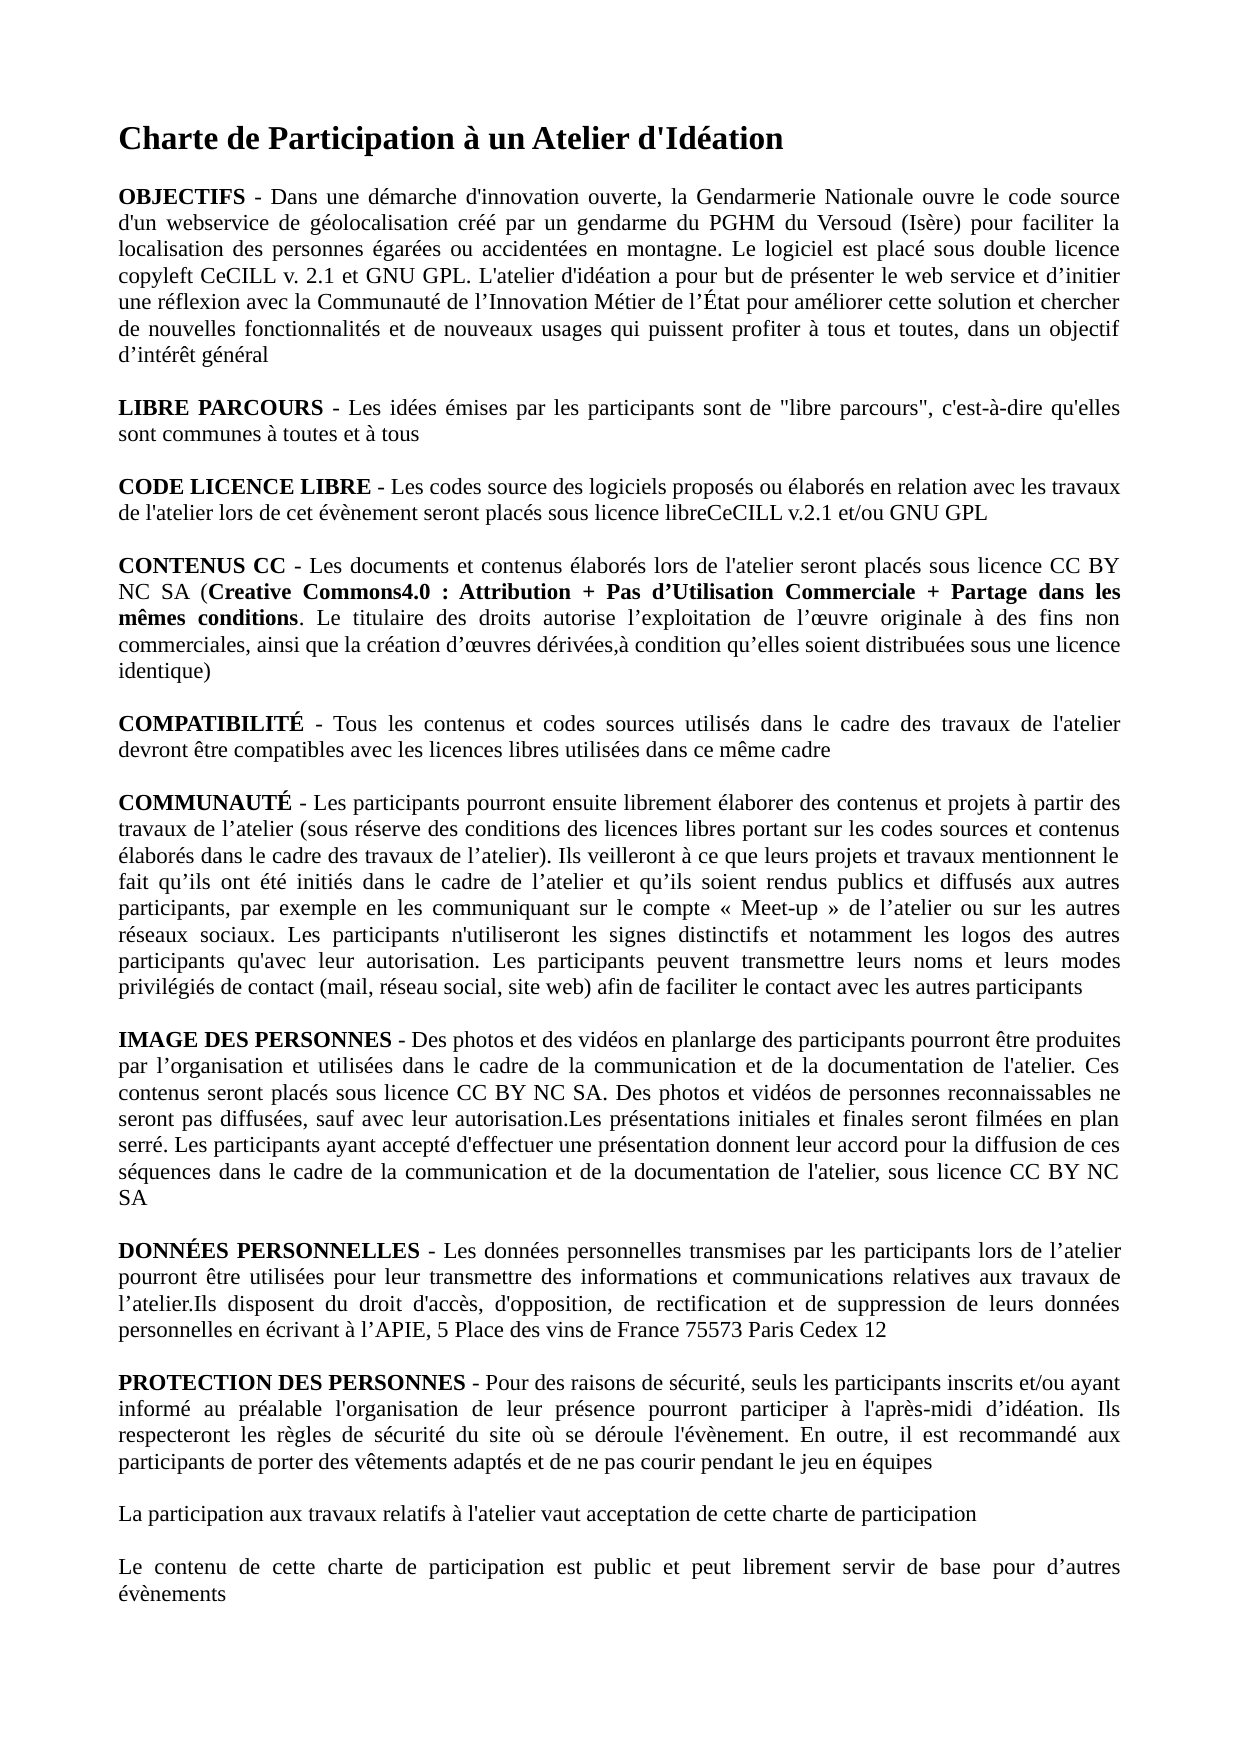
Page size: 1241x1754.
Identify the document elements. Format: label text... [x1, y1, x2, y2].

text IMAGE DES PERSONNES - Des photos et des vidéos en planlarge des participants pourront être produites par l’organisation et utilisées dans le cadre de la communication et de la documentation de l'atelier. Ces contenus seront placés sous licence CC BY NC SA. Des photos et vidéos de personnes reconnaissables ne seront pas diffusées, sauf avec leur autorisation.Les présentations initiales et finales seront filmées en plan serré. Les participants ayant accepté d'effectuer une présentation donnent leur accord pour la diffusion de ces séquences dans le cadre de la communication et de la documentation de l'atelier, sous licence CC BY NC SA [118, 1026, 1122, 1211]
text COMPATIBILITÉ - Tous les contenus et codes sources utilisés dans le cadre des travaux de l'atelier devront être compatibles avec les licences libres utilisées dans ce même cadre [118, 710, 1122, 763]
text LIBRE PARCOURS - Les idées émises par les participants sont de "libre parcours", c'est-à-dire qu'elles sont communes à toutes et à tous [118, 394, 1122, 446]
text La participation aux travaux relatifs à l'atelier vaut acceptation de cette charte de participation [118, 1501, 1122, 1527]
text CODE LICENCE LIBRE - Les codes source des logiciels proposés ou élaborés en relation avec les travaux de l'atelier lors de cet évènement seront placés sous licence libreCeCILL v.2.1 et/ou GNU GPL [118, 473, 1122, 525]
text DONNÉES PERSONNELLES - Les données personnelles transmises par les participants lors de l’atelier pourront être utilisées pour leur transmettre des informations et communications relatives aux travaux de l’atelier.Ils disposent du droit d'accès, d'opposition, de rectification et de suppression de leurs données personnelles en écrivant à l’APIE, 5 Place des vins de France 75573 Paris Cedex 12 [118, 1237, 1122, 1342]
text Charte de Participation à un Atelier d'Idéation [118, 118, 1122, 156]
text PROTECTION DES PERSONNES - Pour des raisons de sécurité, seuls les participants inscrits et/ou ayant informé au préalable l'organisation de leur présence pourront participer à l'après-midi d’idéation. Ils respecteront les règles de sécurité du site où se déroule l'évènement. En outre, il est recommandé aux participants de porter des vêtements adaptés et de ne pas courir pendant le jeu en équipes [118, 1369, 1122, 1474]
text CONTENUS CC - Les documents et contenus élaborés lors de l'atelier seront placés sous licence CC BY NC SA (Creative Commons4.0 : Attribution + Pas d’Utilisation Commerciale + Partage dans les mêmes conditions. Le titulaire des droits autorise l’exploitation de l’œuvre originale à des fins non commerciales, ainsi que la création d’œuvres dérivées,à condition qu’elles soient distribuées sous une licence identique) [118, 552, 1122, 683]
text Le contenu de cette charte de participation est public et peut librement servir de base pour d’autres évènements [118, 1553, 1122, 1606]
text OBJECTIFS - Dans une démarche d'innovation ouverte, la Gendarmerie Nationale ouvre le code source d'un webservice de géolocalisation créé par un gendarme du PGHM du Versoud (Isère) pour faciliter la localisation des personnes égarées ou accidentées en montagne. Le logiciel est placé sous double licence copyleft CeCILL v. 2.1 et GNU GPL. L'atelier d'idéation a pour but de présenter le web service et d’initier une réflexion avec la Communauté de l’Innovation Métier de l’État pour améliorer cette solution et chercher de nouvelles fonctionnalités et de nouveaux usages qui puissent profiter à tous et toutes, dans un objectif d’intérêt général [118, 183, 1122, 367]
text COMMUNAUTÉ - Les participants pourront ensuite librement élaborer des contenus et projets à partir des travaux de l’atelier (sous réserve des conditions des licences libres portant sur les codes sources et contenus élaborés dans le cadre des travaux de l’atelier). Ils veilleront à ce que leurs projets et travaux mentionnent le fait qu’ils ont été initiés dans le cadre de l’atelier et qu’ils soient rendus publics et diffusés aux autres participants, par exemple en les communiquant sur le compte « Meet-up » de l’atelier ou sur les autres réseaux sociaux. Les participants n'utiliseront les signes distinctifs et notamment les logos des autres participants qu'avec leur autorisation. Les participants peuvent transmettre leurs noms et leurs modes privilégiés de contact (mail, réseau social, site web) afin de faciliter le contact avec les autres participants [118, 789, 1122, 1000]
